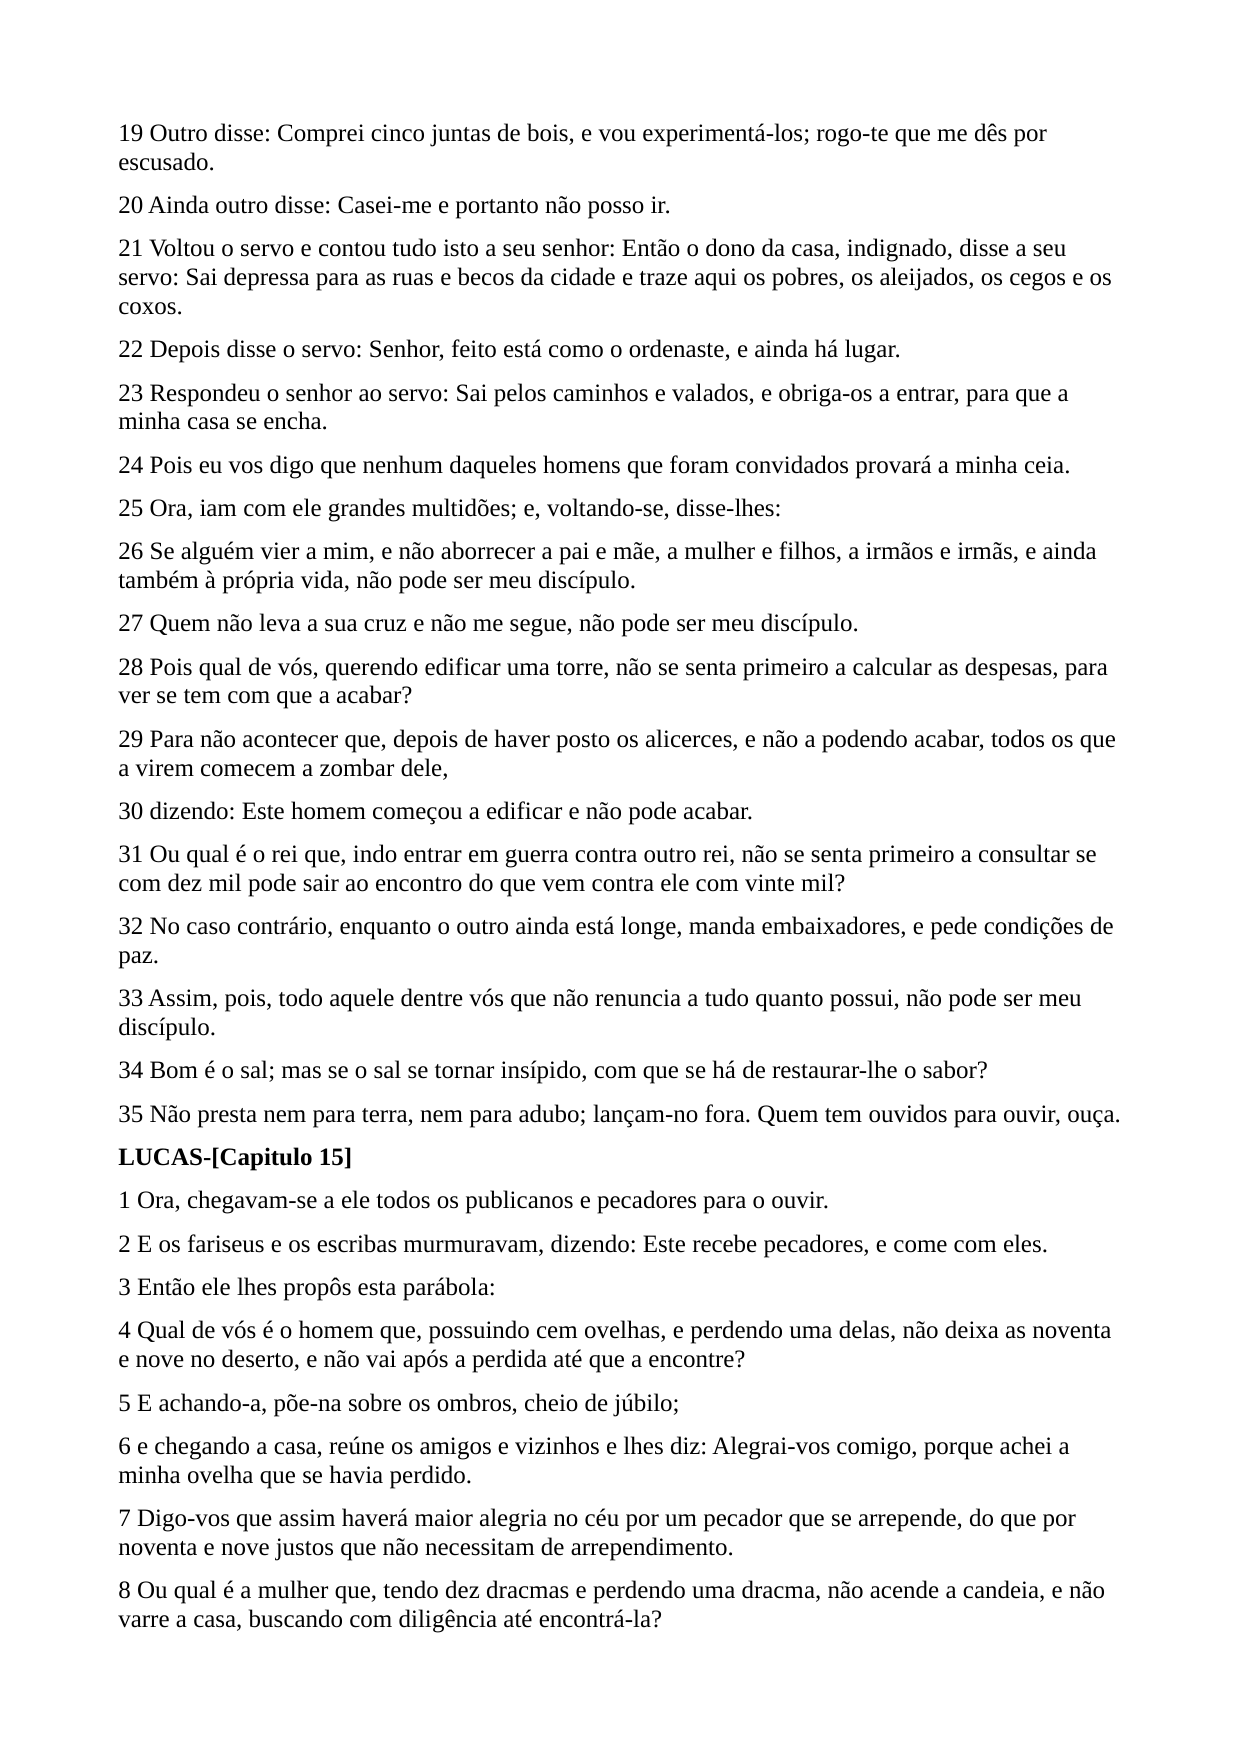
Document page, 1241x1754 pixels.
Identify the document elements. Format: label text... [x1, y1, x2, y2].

text 33 Assim, pois, todo aquele dentre vós que não renuncia a tudo quanto possui, não pode ser meu discípulo. [118, 983, 1122, 1041]
text 23 Respondeu o senhor ao servo: Sai pelos caminhos e valados, e obriga-os a entrar, para que a minha casa se encha. [118, 378, 1122, 435]
text LUCAS-[Capitulo 15] [118, 1142, 1122, 1171]
text 29 Para não acontecer que, depois de haver posto os alicerces, e não a podendo acabar, todos os que a virem comecem a zombar dele, [118, 724, 1122, 781]
text 7 Digo-vos que assim haverá maior alegria no céu por um pecador que se arrepende, do que por noventa e nove justos que não necessitam de arrependimento. [118, 1503, 1122, 1561]
text 19 Outro disse: Comprei cinco juntas de bois, e vou experimentá-los; rogo-te que me dês por escusado. [118, 118, 1122, 176]
text 1 Ora, chegavam-se a ele todos os publicanos e pecadores para o ouvir. [118, 1186, 1122, 1214]
text 34 Bom é o sal; mas se o sal se tornar insípido, com que se há de restaurar-lhe o sabor? [118, 1056, 1122, 1084]
text 21 Voltou o servo e contou tudo isto a seu senhor: Então o dono da casa, indignado, disse a seu servo: Sai depressa para as ruas e becos da cidade e traze aqui os pobres, os aleijados, os cegos e os coxos. [118, 233, 1122, 320]
text 28 Pois qual de vós, querendo edificar uma torre, não se senta primeiro a calcular as despesas, para ver se tem com que a acabar? [118, 652, 1122, 709]
text 27 Quem não leva a sua cruz e não me segue, não pode ser meu discípulo. [118, 608, 1122, 637]
text 35 Não presta nem para terra, nem para adubo; lançam-no fora. Quem tem ouvidos para ouvir, ouça. [118, 1099, 1122, 1128]
text 8 Ou qual é a mulher que, tendo dez dracmas e perdendo uma dracma, não acende a candeia, e não varre a casa, buscando com diligência até encontrá-la? [118, 1575, 1122, 1633]
text 22 Depois disse o servo: Senhor, feito está como o ordenaste, e ainda há lugar. [118, 334, 1122, 363]
text 26 Se alguém vier a mim, e não aborrecer a pai e mãe, a mulher e filhos, a irmãos e irmãs, e ainda também à própria vida, não pode ser meu discípulo. [118, 536, 1122, 594]
text 5 E achando-a, põe-na sobre os ombros, cheio de júbilo; [118, 1388, 1122, 1416]
text 20 Ainda outro disse: Casei-me e portanto não posso ir. [118, 190, 1122, 219]
text 24 Pois eu vos digo que nenhum daqueles homens que foram convidados provará a minha ceia. [118, 450, 1122, 478]
text 2 E os fariseus e os escribas murmuravam, dizendo: Este recebe pecadores, e come com eles. [118, 1229, 1122, 1258]
text 4 Qual de vós é o homem que, possuindo cem ovelhas, e perdendo uma delas, não deixa as noventa e nove no deserto, e não vai após a perdida até que a encontre? [118, 1316, 1122, 1373]
text 31 Ou qual é o rei que, indo entrar em guerra contra outro rei, não se senta primeiro a consultar se com dez mil pode sair ao encontro do que vem contra ele com vinte mil? [118, 839, 1122, 897]
text 30 dizendo: Este homem começou a edificar e não pode acabar. [118, 796, 1122, 825]
text 6 e chegando a casa, reúne os amigos e vizinhos e lhes diz: Alegrai-vos comigo, porque achei a minha ovelha que se havia perdido. [118, 1431, 1122, 1488]
text 32 No caso contrário, enquanto o outro ainda está longe, manda embaixadores, e pede condições de paz. [118, 911, 1122, 969]
text 25 Ora, iam com ele grandes multidões; e, voltando-se, disse-lhes: [118, 493, 1122, 522]
text 3 Então ele lhes propôs esta parábola: [118, 1272, 1122, 1301]
